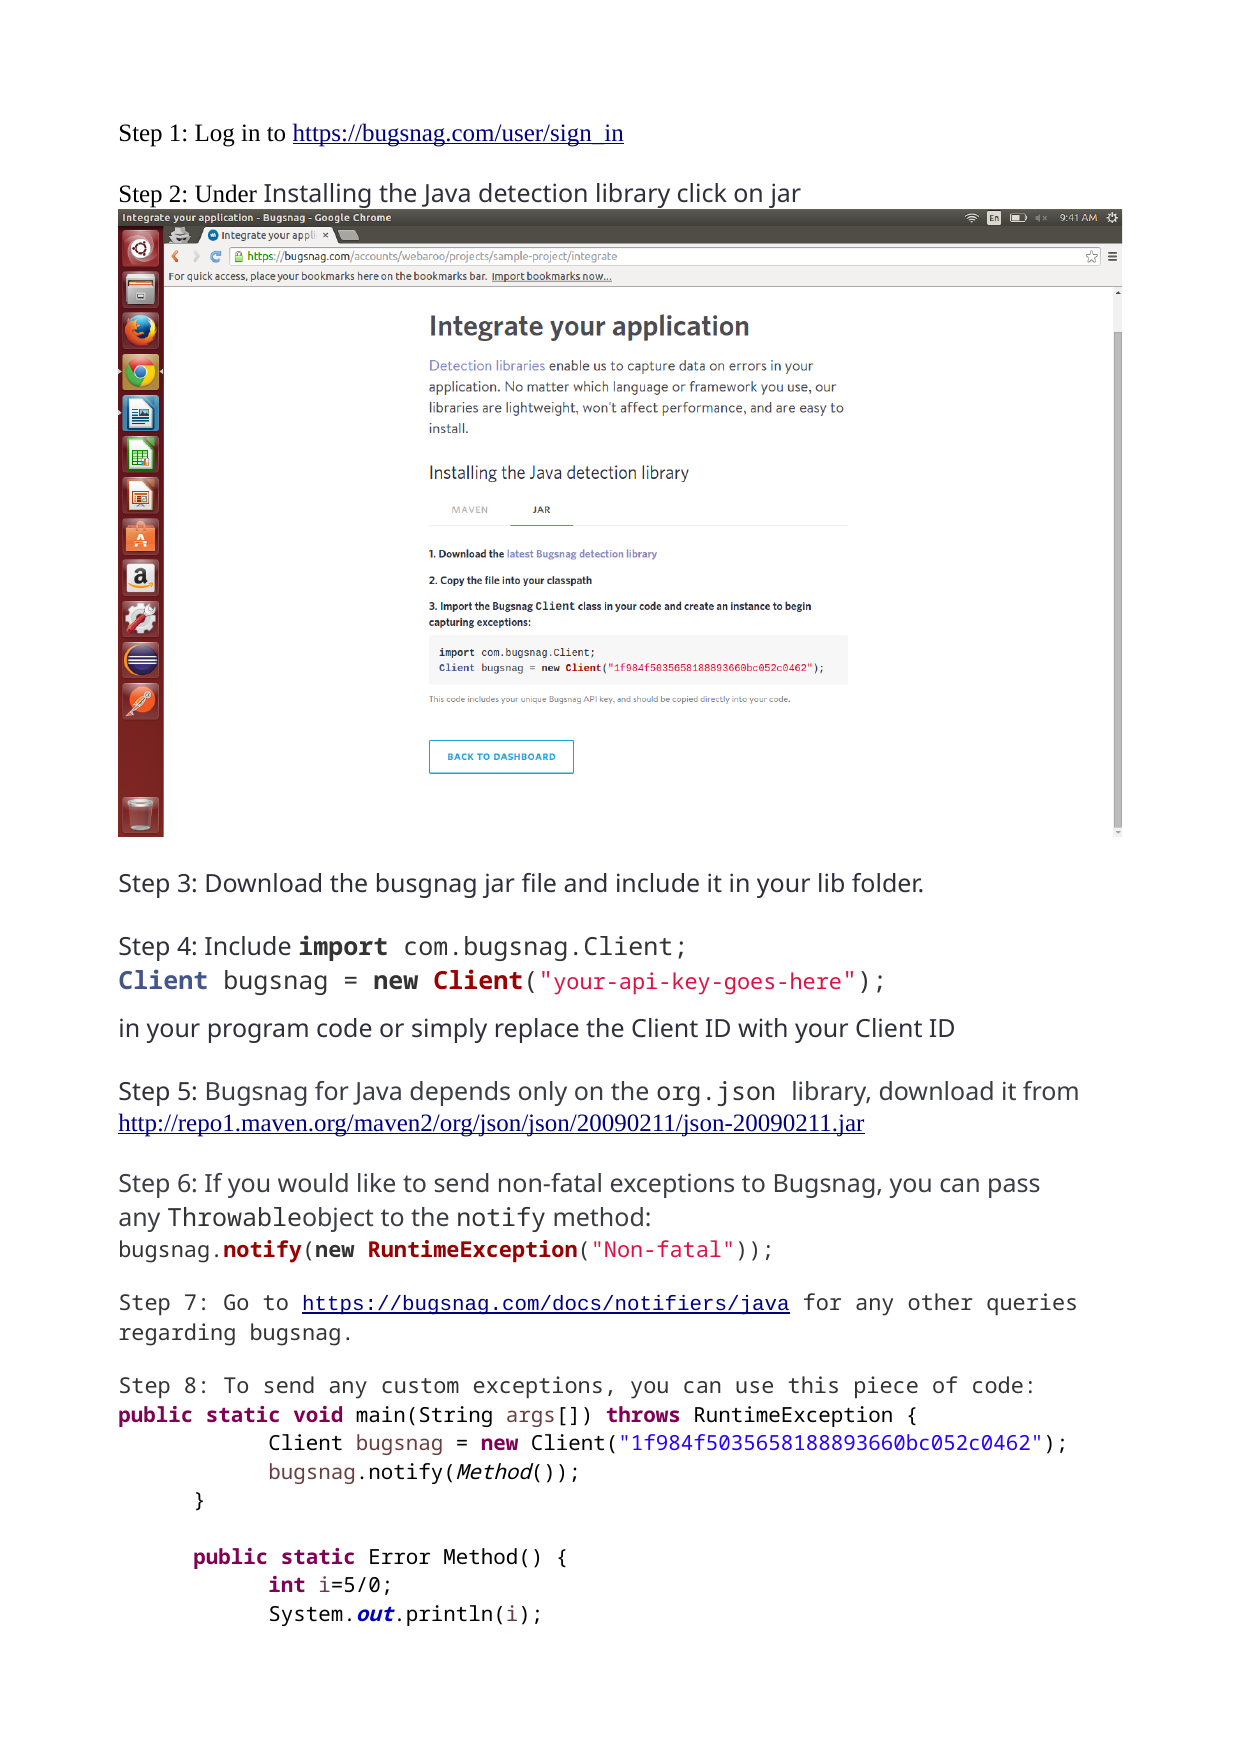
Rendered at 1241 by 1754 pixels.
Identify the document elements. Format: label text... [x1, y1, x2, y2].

text int i=5/0; [118, 1571, 1122, 1599]
text public static Error Method() { [118, 1542, 1122, 1571]
text Step 1: Log in to https://bugsnag.com/user/sign_in [118, 118, 1122, 147]
text in your program code or simply replace the Client ID with your Client ID [118, 1011, 1122, 1045]
text Step 5: Bugsnag for Java depends only on the org.json library, download it from http://repo1.maven.org/maven2/org/json/json/20090211/json-20090211.jar [118, 1074, 1122, 1137]
text Step 2: Under Installing the Java detection library click on jar [118, 176, 1122, 209]
text bugsnag.notify(Method()); [118, 1457, 1122, 1485]
text Client bugsnag = new Client("your-api-key-goes-here"); [118, 963, 1122, 997]
picture [118, 209, 1123, 837]
text bugsnag.notify(new RuntimeException("Non-fatal")); [118, 1233, 1122, 1263]
text Step 6: If you would like to send non-fatal exceptions to Bugsnag, you can pass any Throwableobject to the notify method: [118, 1165, 1122, 1233]
text Step 7: Go to https://bugsnag.com/docs/notifiers/java for any other queries regarding bugsnag. [118, 1287, 1122, 1347]
text System.out.println(i); [118, 1599, 1122, 1627]
text Step 8: To send any custom exceptions, you can use this piece of code: [118, 1370, 1122, 1400]
text Step 4: Include import com.bugsnag.Client; [118, 929, 1122, 963]
text Client bugsnag = new Client("1f984f5035658188893660bc052c0462"); [118, 1428, 1122, 1457]
text } [118, 1485, 1122, 1514]
text public static void main(String args[]) throws RuntimeException { [118, 1400, 1122, 1428]
text Step 3: Download the busgnag jar file and include it in your lib folder. [118, 866, 1122, 900]
